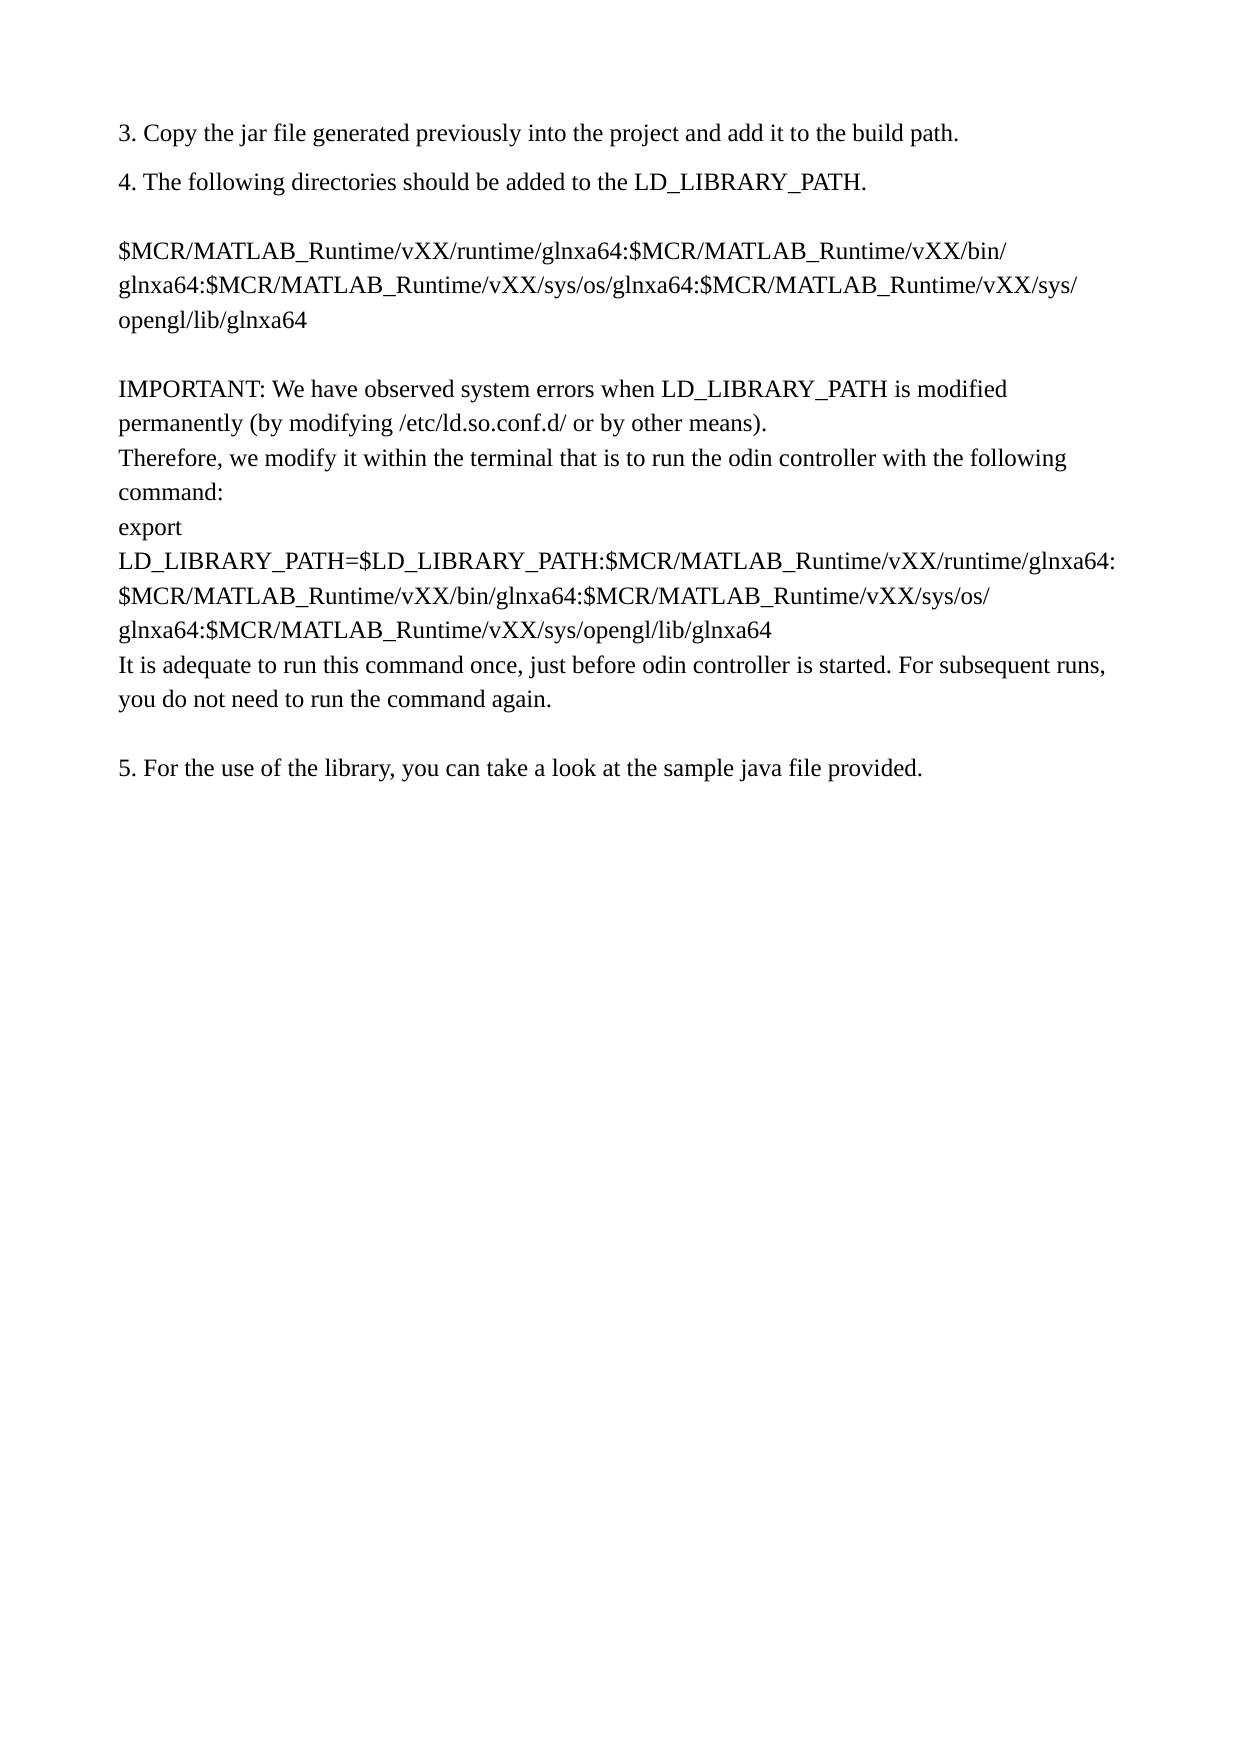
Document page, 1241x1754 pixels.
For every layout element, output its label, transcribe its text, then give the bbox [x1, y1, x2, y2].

text 4. The following directories should be added to the LD_LIBRARY_PATH. [118, 167, 1122, 196]
text 5. For the use of the library, you can take a look at the sample java file provided. [118, 753, 1122, 782]
text Therefore, we modify it within the terminal that is to run the odin controller with the following command: [118, 443, 1122, 506]
text export LD_LIBRARY_PATH=$LD_LIBRARY_PATH:$MCR/MATLAB_Runtime/vXX/runtime/glnxa64:$MCR/MATLAB_Runtime/vXX/bin/glnxa64:$MCR/MATLAB_Runtime/vXX/sys/os/glnxa64:$MCR/MATLAB_Runtime/vXX/sys/opengl/lib/glnxa64 [118, 512, 1122, 644]
text 3. Copy the jar file generated previously into the project and add it to the build path. [118, 118, 1122, 147]
text IMPORTANT: We have observed system errors when LD_LIBRARY_PATH is modified permanently (by modifying /etc/ld.so.conf.d/ or by other means). [118, 374, 1122, 437]
text It is adequate to run this command once, just before odin controller is started. For subsequent runs, you do not need to run the command again. [118, 650, 1122, 713]
text $MCR/MATLAB_Runtime/vXX/runtime/glnxa64:$MCR/MATLAB_Runtime/vXX/bin/glnxa64:$MCR/MATLAB_Runtime/vXX/sys/os/glnxa64:$MCR/MATLAB_Runtime/vXX/sys/opengl/lib/glnxa64 [118, 236, 1122, 334]
